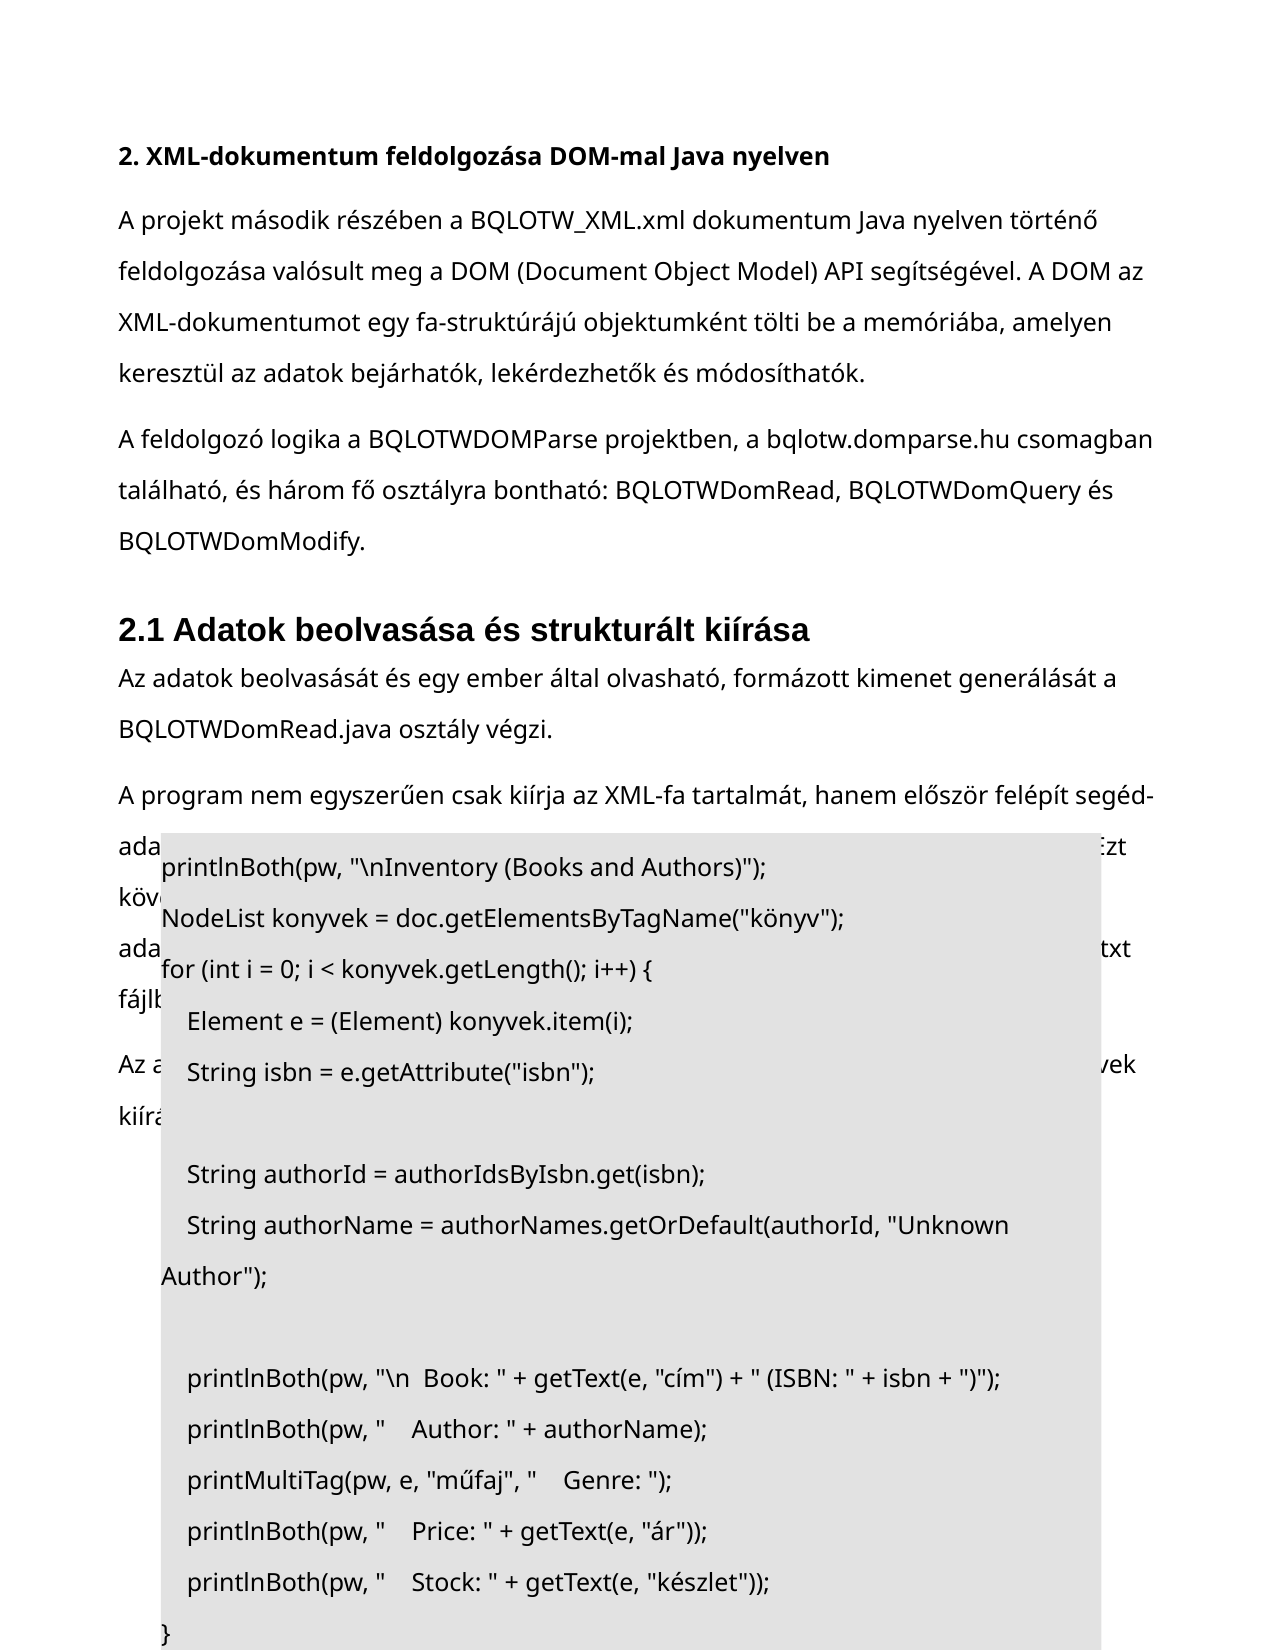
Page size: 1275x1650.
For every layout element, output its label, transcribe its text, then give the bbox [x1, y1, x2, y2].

text A feldolgozó logika a BQLOTWDOMParse projektben, a bqlotw.domparse.hu csomagban található, és három fő osztályra bontható: BQLOTWDomRead, BQLOTWDomQuery és BQLOTWDomModify. [118, 421, 1157, 557]
text Az alábbi kódrészlet a könyvek és a hozzájuk tartozó, már előfeldolgozott szerzői nevek kiírását mutatja be: [118, 1047, 160, 1132]
text Az adatok beolvasását és egy ember által olvasható, formázott kimenet generálását a BQLOTWDomRead.java osztály végzi. [118, 661, 1157, 746]
text A program nem egyszerűen csak kiírja az XML-fa tartalmát, hanem először felépít segéd-adatstruktúrákat, hogy az összetartozó adatokat hatékonyan tudja összekapcsolni. Ezt követően egy formázott kimenetet generál a könyvesbolt, a készlet és az eladások adatairól, amelyet egyszerre ír ki a konzolra és ment el a BQLOTWDomRead_output.txt fájlba. [118, 777, 1157, 1016]
subtitle 2. XML-dokumentum feldolgozása DOM-mal Java nyelven [118, 139, 1157, 173]
subtitle 2.1 Adatok beolvasása és strukturált kiírása [118, 610, 1157, 648]
text Az alábbi kódrészlet a könyvek és a hozzájuk tartozó, már előfeldolgozott szerzői nevek kiírását mutatja be: [1102, 1047, 1157, 1132]
text A projekt második részében a BQLOTW_XML.xml dokumentum Java nyelven történő feldolgozása valósult meg a DOM (Document Object Model) API segítségével. A DOM az XML-dokumentumot egy fa-struktúrájú objektumként tölti be a memóriába, amelyen keresztül az adatok bejárhatók, lekérdezhetők és módosíthatók. [118, 202, 1157, 390]
